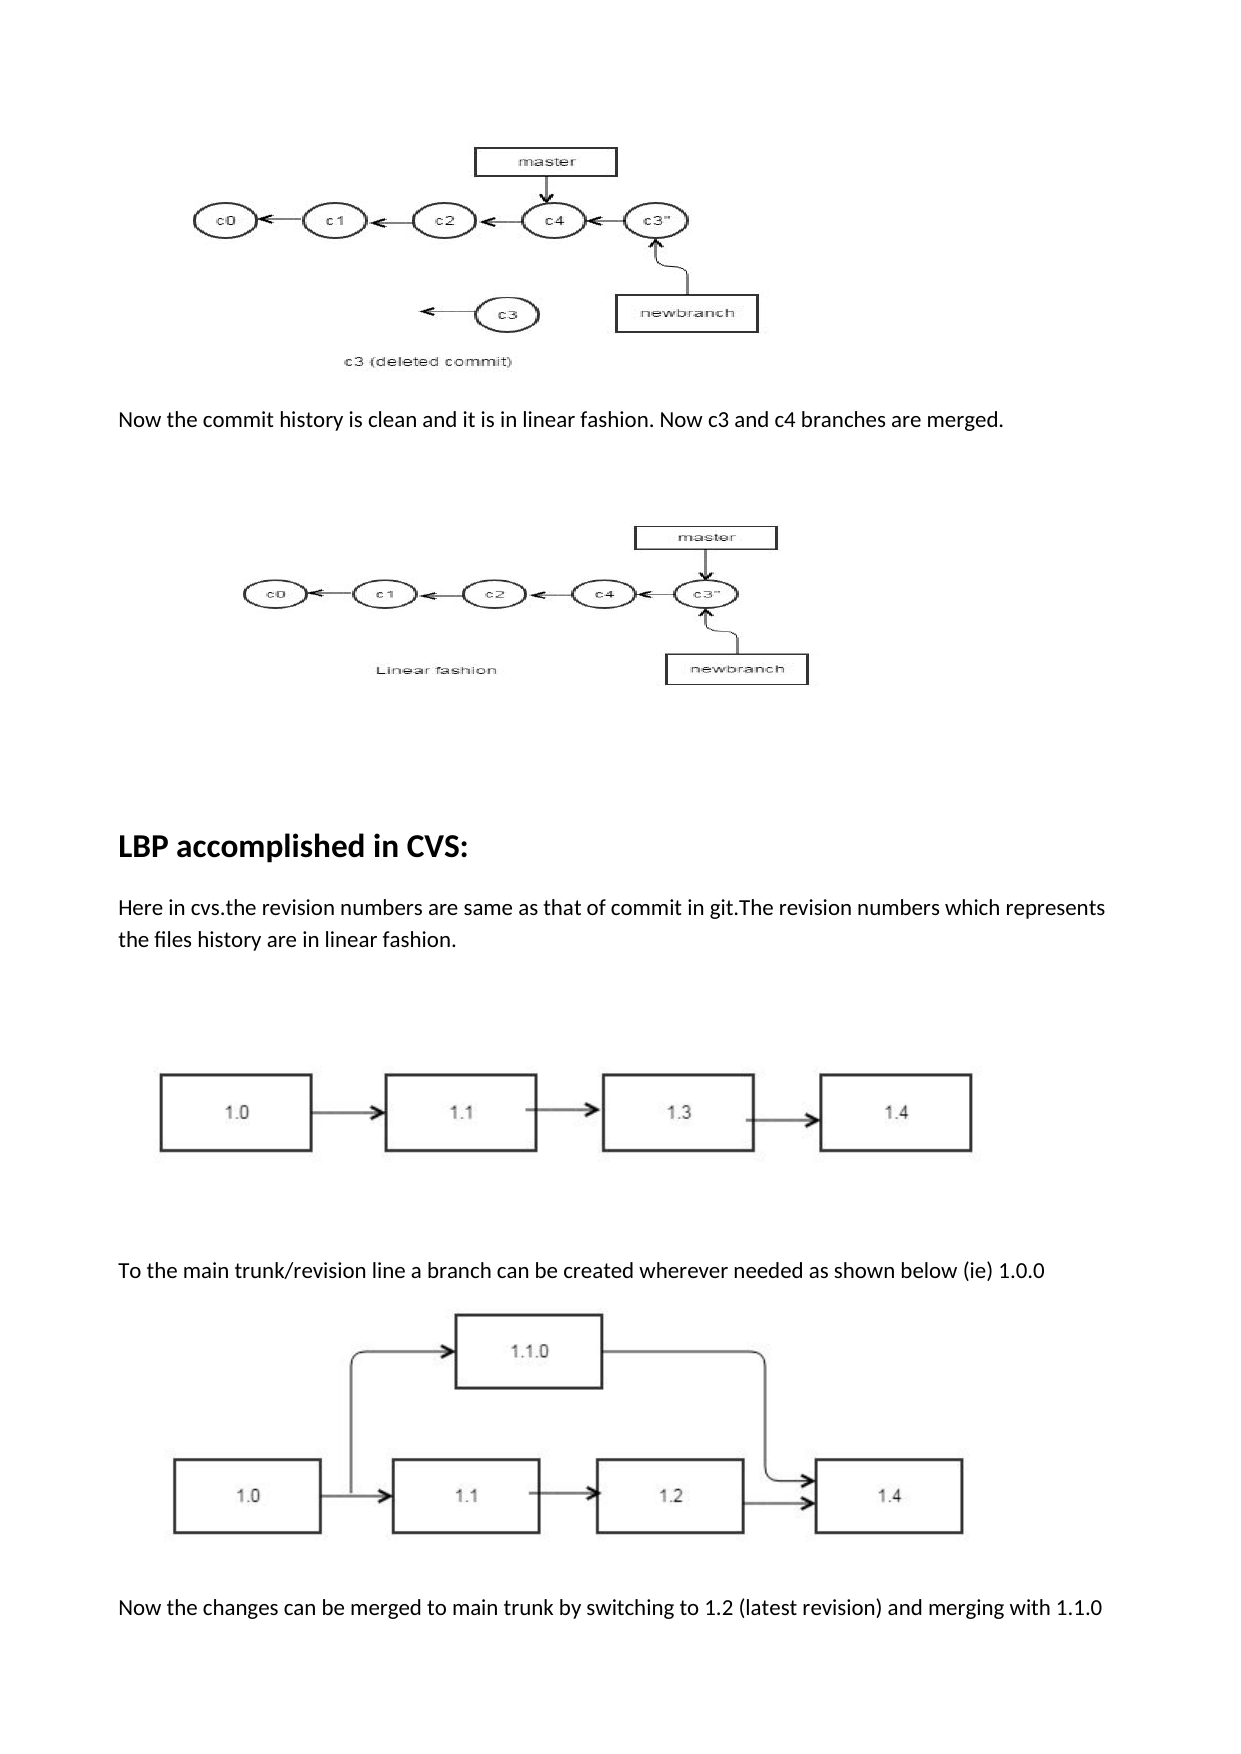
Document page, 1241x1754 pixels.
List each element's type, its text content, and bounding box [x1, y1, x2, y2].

text To the main trunk/revision line a branch can be created wherever needed as shown below (ie) 1.0.0 [118, 1256, 1122, 1284]
text LBP accomplished in CVS: [118, 825, 1122, 866]
text Now the commit history is clean and it is in linear fashion. Now c3 and c4 branches are merged. [118, 406, 1122, 434]
text Now the changes can be merged to main trunk by switching to 1.2 (latest revision) and merging with 1.1.0 [118, 1593, 1122, 1621]
text Here in cvs.the revision numbers are same as that of commit in git.The revision numbers which represents the files history are in linear fashion. [118, 893, 1122, 953]
